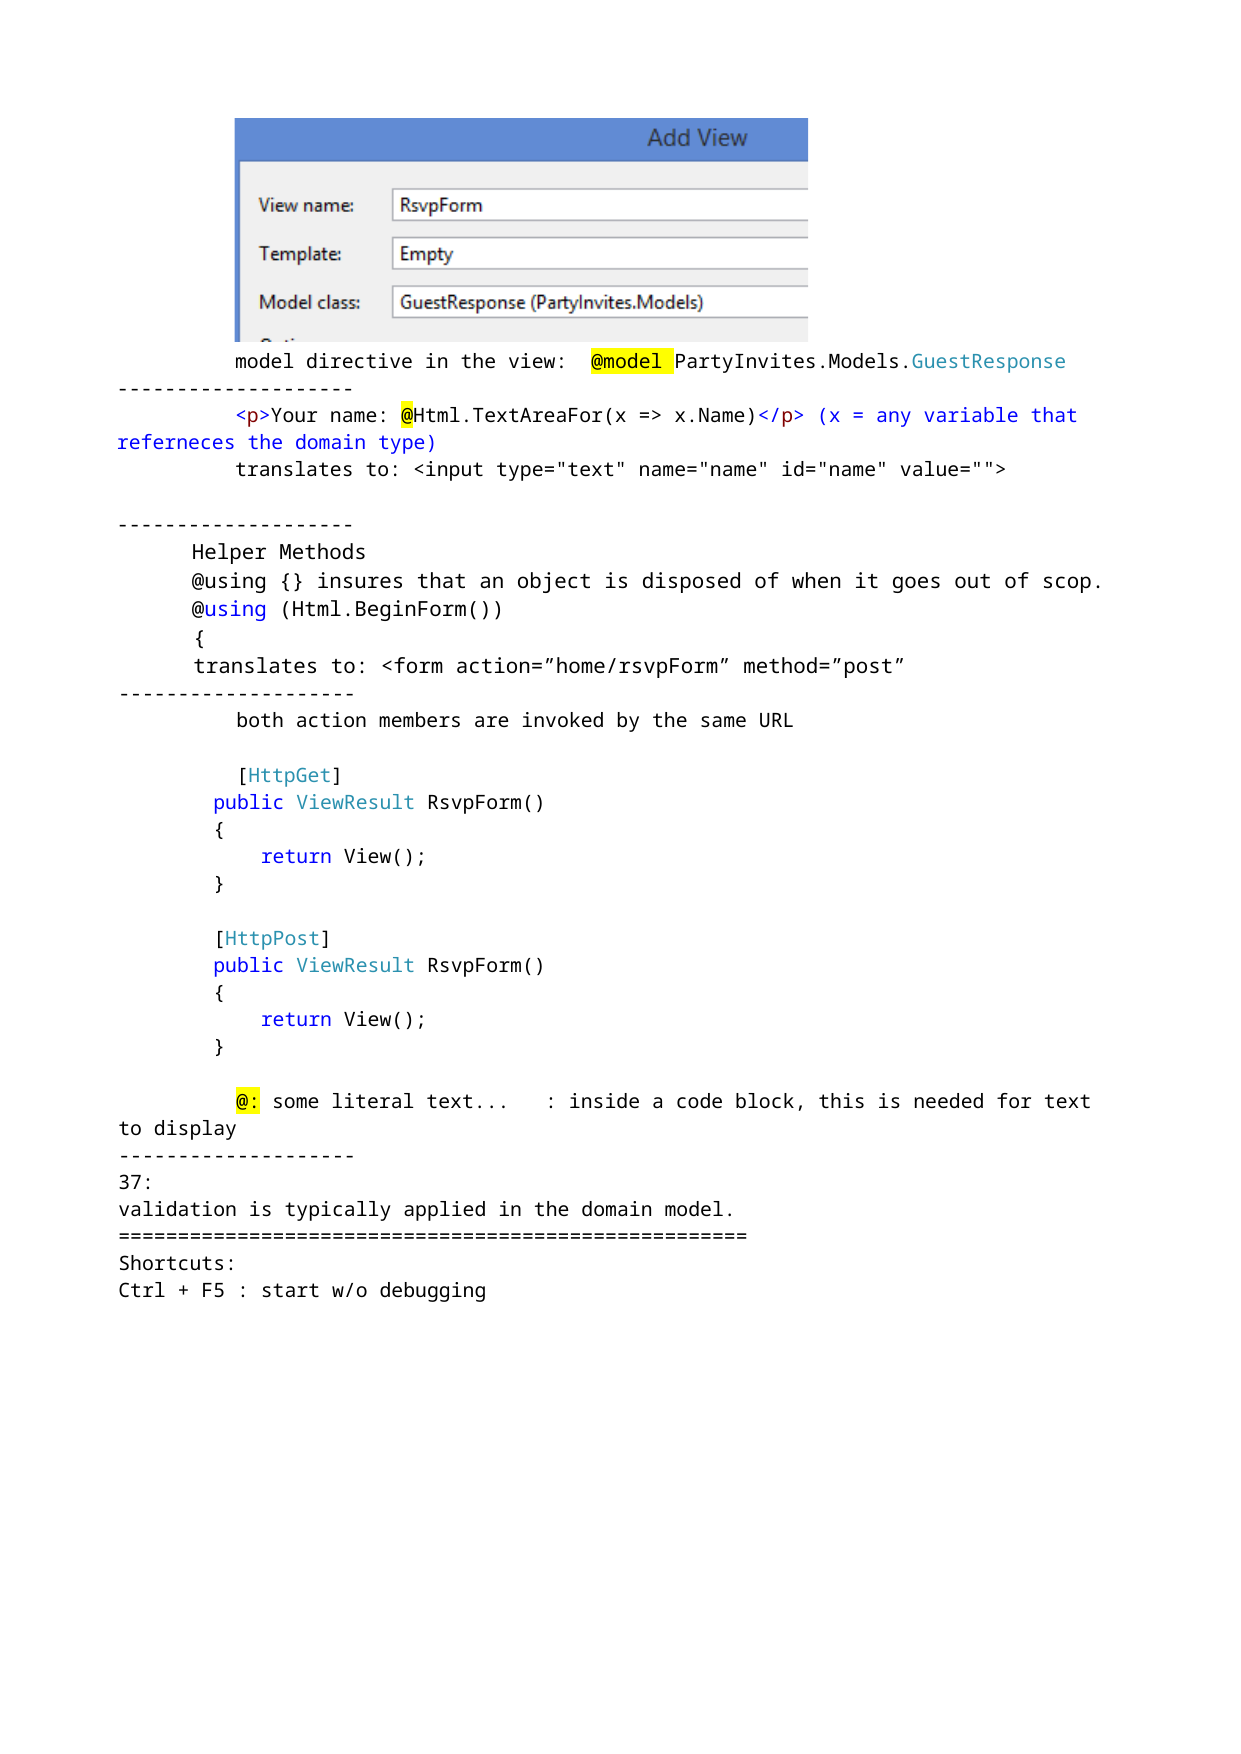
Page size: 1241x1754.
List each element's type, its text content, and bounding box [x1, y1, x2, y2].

text { [118, 978, 1122, 1005]
text <p>Your name: @Html.TextAreaFor(x => x.Name)</p> (x = any variable that referneces the domain type) [117, 401, 1169, 455]
text ===================================================== [118, 1222, 1122, 1249]
text return View(); [118, 842, 1122, 869]
text -------------------- [118, 1141, 1122, 1168]
text Ctrl + F5 : start w/o debugging [118, 1276, 1122, 1303]
text -------------------- [117, 510, 1169, 537]
text { [193, 623, 1122, 651]
text [HttpGet] [118, 761, 1122, 788]
text 37: [118, 1168, 1122, 1195]
text Helper Methods [192, 537, 1169, 566]
text @using (Html.BeginForm()) [192, 594, 1169, 623]
text translates to: <form action=”home/rsvpForm” method=”post” [193, 651, 1122, 679]
text both action members are invoked by the same URL [118, 706, 1122, 733]
text model directive in the view: @model PartyInvites.Models.GuestResponse [117, 347, 1169, 374]
text @using {} insures that an object is disposed of when it goes out of scop. [192, 566, 1169, 594]
text @: some literal text... : inside a code block, this is needed for text to display [118, 1087, 1122, 1141]
text } [118, 1032, 1122, 1059]
text validation is typically applied in the domain model. [118, 1195, 1122, 1222]
text public ViewResult RsvpForm() [118, 788, 1122, 815]
text public ViewResult RsvpForm() [118, 951, 1122, 978]
text -------------------- [117, 374, 1169, 401]
text [HttpPost] [118, 924, 1122, 951]
text translates to: <input type="text" name="name" id="name" value=""> [117, 455, 1169, 482]
text return View(); [118, 1005, 1122, 1032]
text Shortcuts: [118, 1249, 1122, 1276]
text -------------------- [118, 679, 1122, 706]
text { [118, 815, 1122, 842]
text } [118, 869, 1122, 896]
